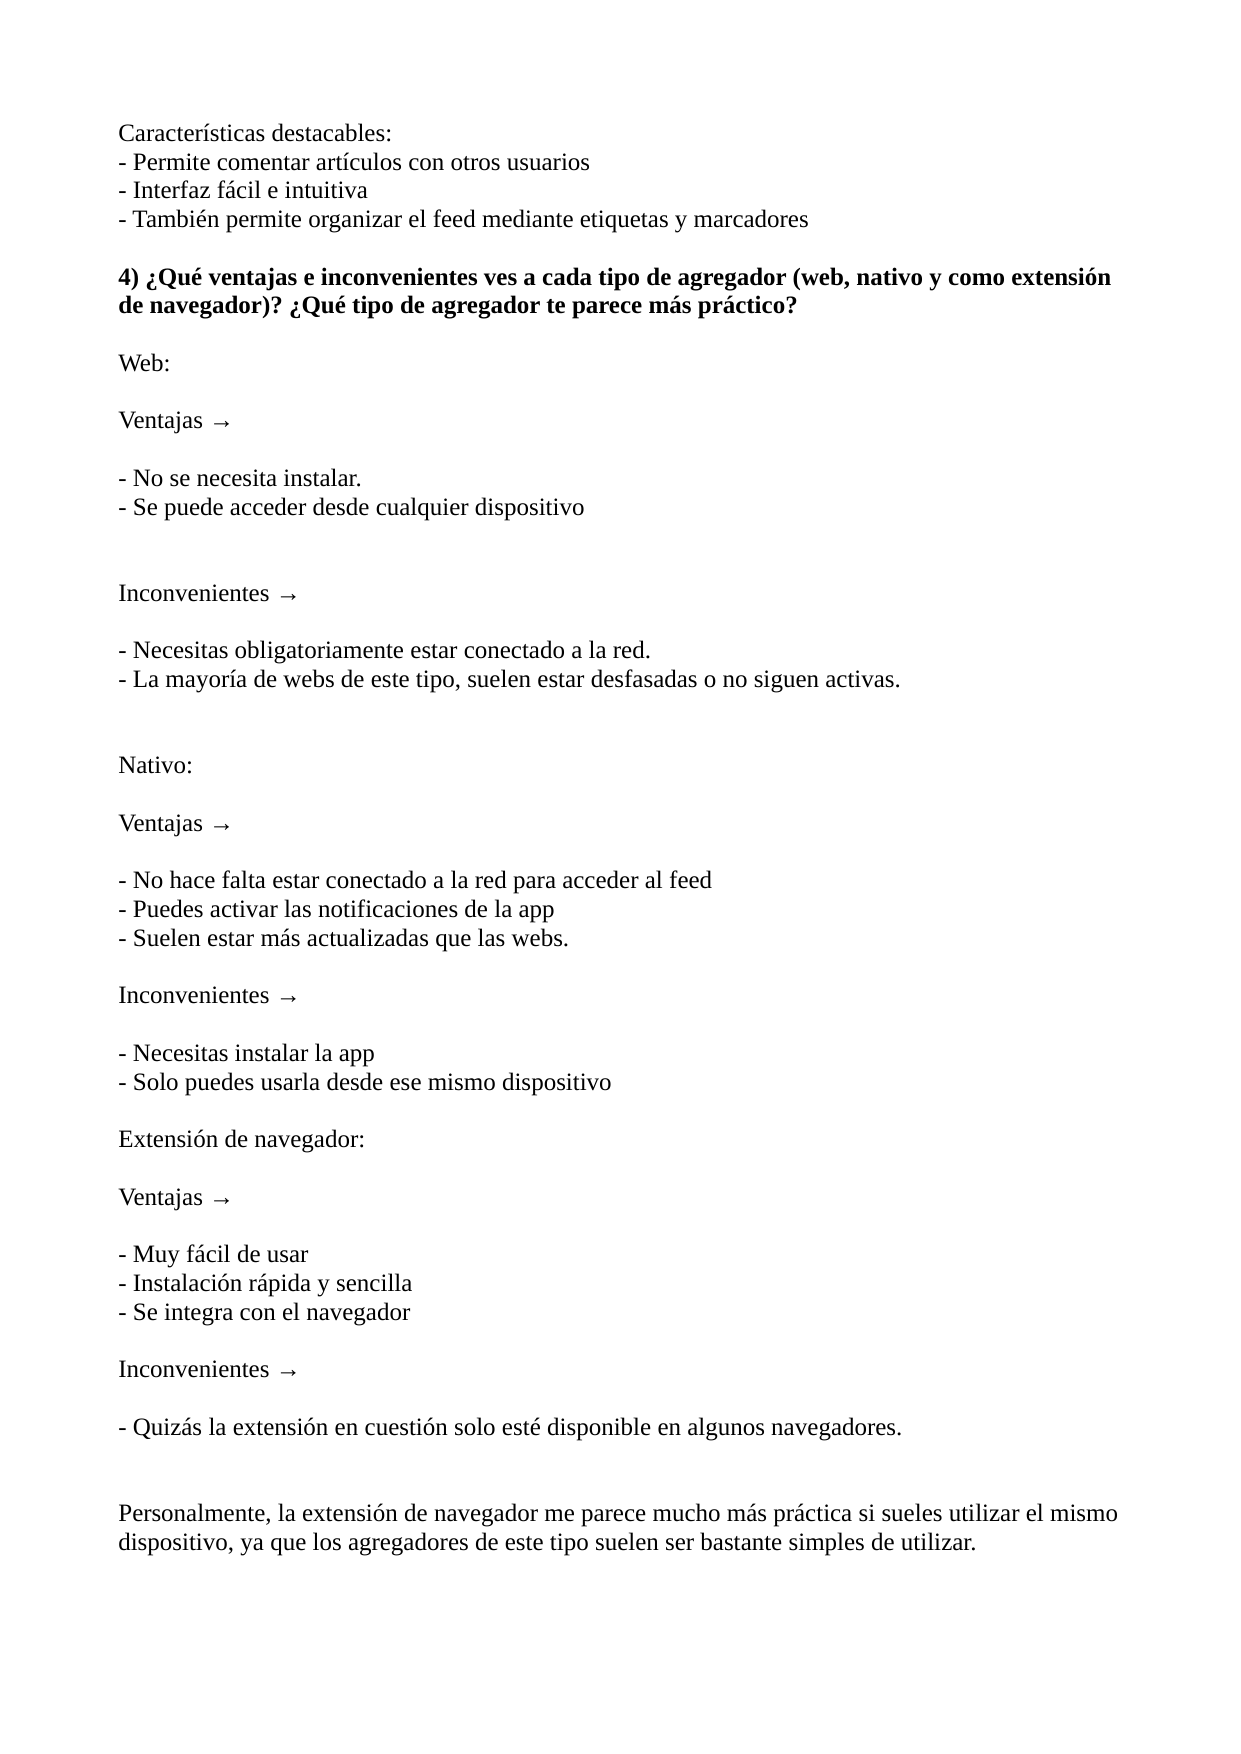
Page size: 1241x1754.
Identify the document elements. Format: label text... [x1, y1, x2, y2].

text Nativo: [118, 751, 1122, 779]
text - Instalación rápida y sencilla [118, 1268, 1122, 1297]
text - Se puede acceder desde cualquier dispositivo [118, 492, 1122, 521]
text - No hace falta estar conectado a la red para acceder al feed [118, 866, 1122, 894]
text - Quizás la extensión en cuestión solo esté disponible en algunos navegadores. [118, 1412, 1122, 1441]
text - Necesitas obligatoriamente estar conectado a la red. [118, 636, 1122, 664]
text Inconvenientes → [118, 1354, 1122, 1383]
text - Interfaz fácil e intuitiva [118, 176, 1122, 204]
text Inconvenientes → [118, 981, 1122, 1009]
text Inconvenientes → [118, 578, 1122, 607]
text - Necesitas instalar la app [118, 1038, 1122, 1067]
text Extensión de navegador: [118, 1124, 1122, 1153]
text - No se necesita instalar. [118, 463, 1122, 492]
text 4) ¿Qué ventajas e inconvenientes ves a cada tipo de agregador (web, nativo y como extensión de navegador)? ¿Qué tipo de agregador te parece más práctico? [118, 262, 1122, 319]
text - Puedes activar las notificaciones de la app [118, 894, 1122, 923]
text - La mayoría de webs de este tipo, suelen estar desfasadas o no siguen activas. [118, 664, 1122, 693]
text Ventajas → [118, 1182, 1122, 1211]
text - Suelen estar más actualizadas que las webs. [118, 923, 1122, 952]
text Ventajas → [118, 406, 1122, 434]
text Personalmente, la extensión de navegador me parece mucho más práctica si sueles utilizar el mismo dispositivo, ya que los agregadores de este tipo suelen ser bastante simples de utilizar. [118, 1498, 1122, 1556]
text - Permite comentar artículos con otros usuarios [118, 147, 1122, 176]
text - Muy fácil de usar [118, 1239, 1122, 1268]
text Ventajas → [118, 808, 1122, 837]
text - Solo puedes usarla desde ese mismo dispositivo [118, 1067, 1122, 1096]
text Características destacables: [118, 118, 1122, 147]
text - Se integra con el navegador [118, 1297, 1122, 1326]
text - También permite organizar el feed mediante etiquetas y marcadores [118, 204, 1122, 233]
text Web: [118, 348, 1122, 377]
